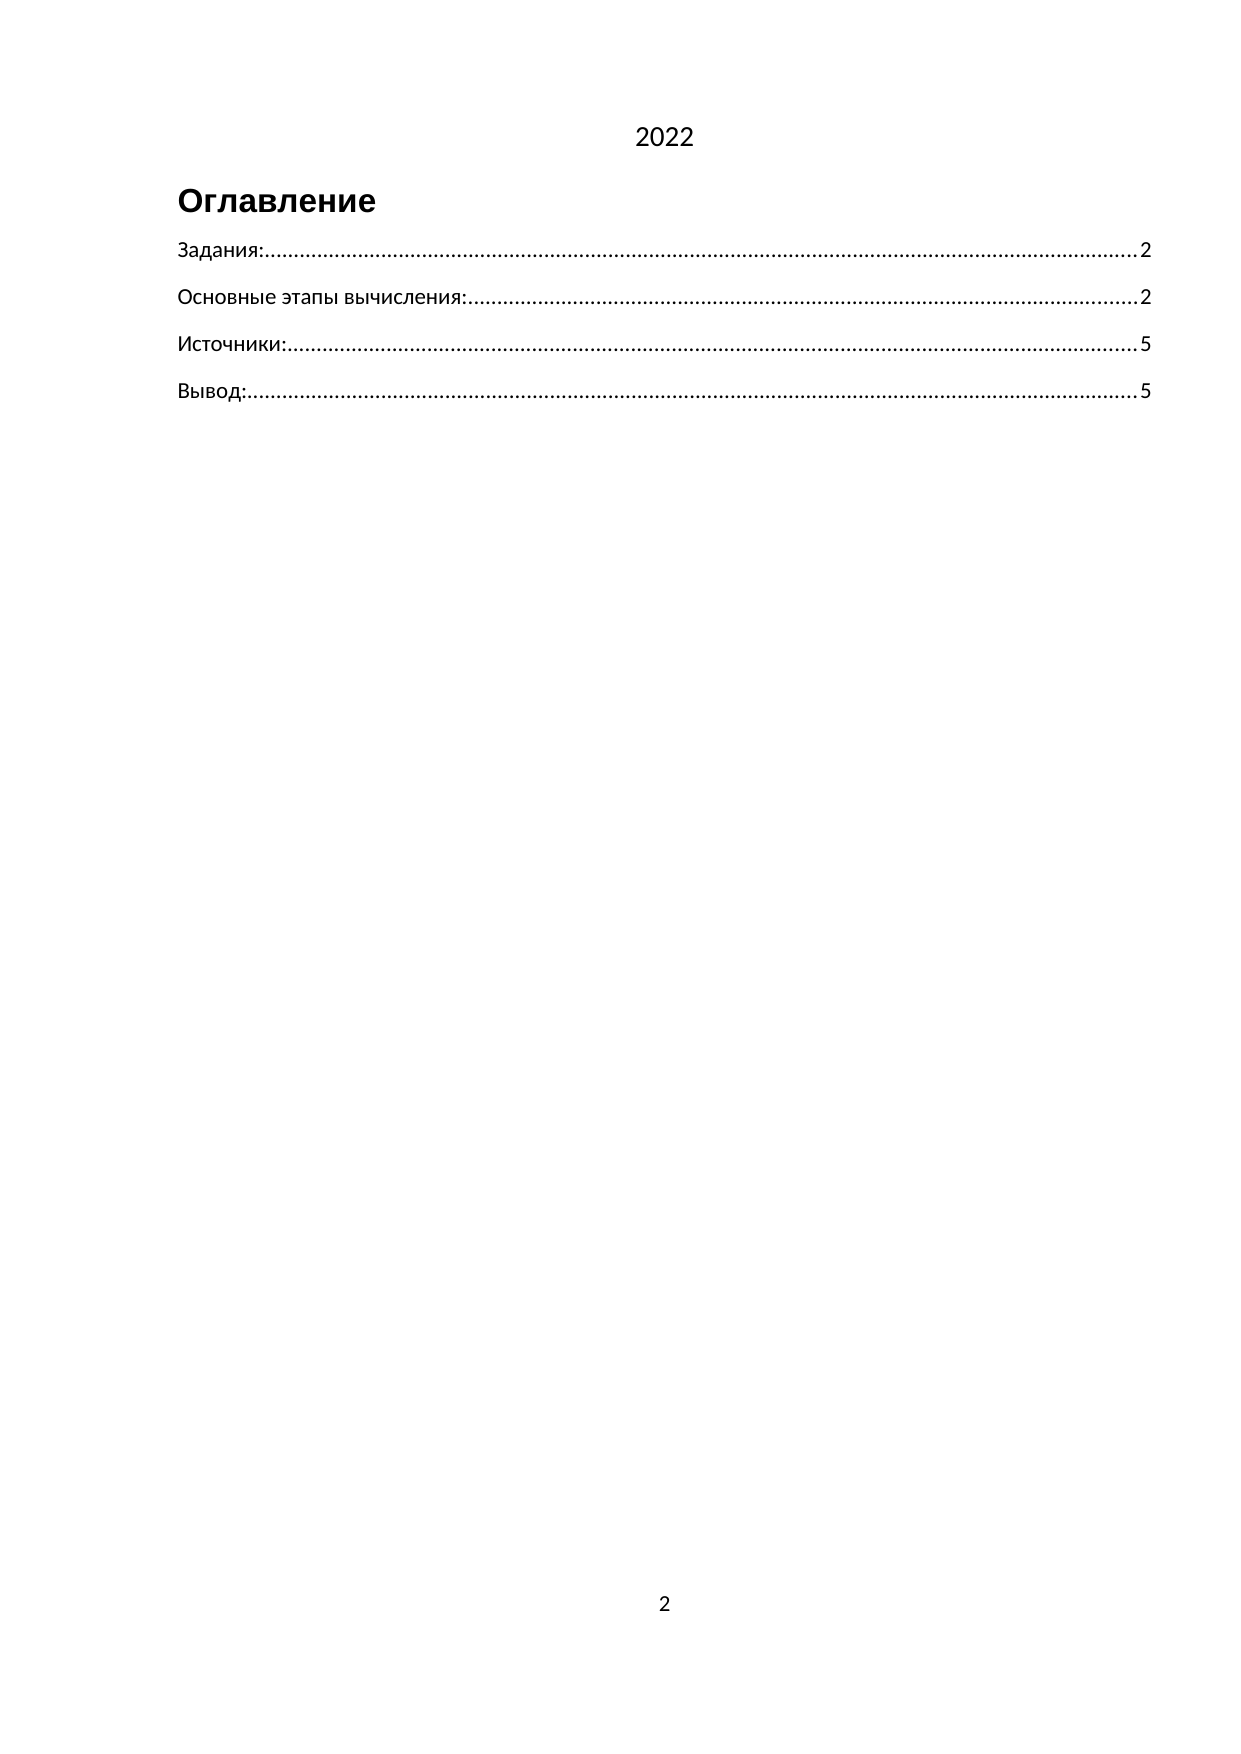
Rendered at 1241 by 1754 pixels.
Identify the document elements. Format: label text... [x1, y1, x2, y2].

text 2022 [177, 118, 1152, 154]
text Задания: 2 [177, 236, 1152, 263]
text Вывод: 5 [177, 376, 1152, 404]
subtitle Оглавление [177, 182, 1152, 220]
text Основные этапы вычисления: 2 [177, 282, 1152, 310]
text Источники: 5 [177, 329, 1152, 357]
